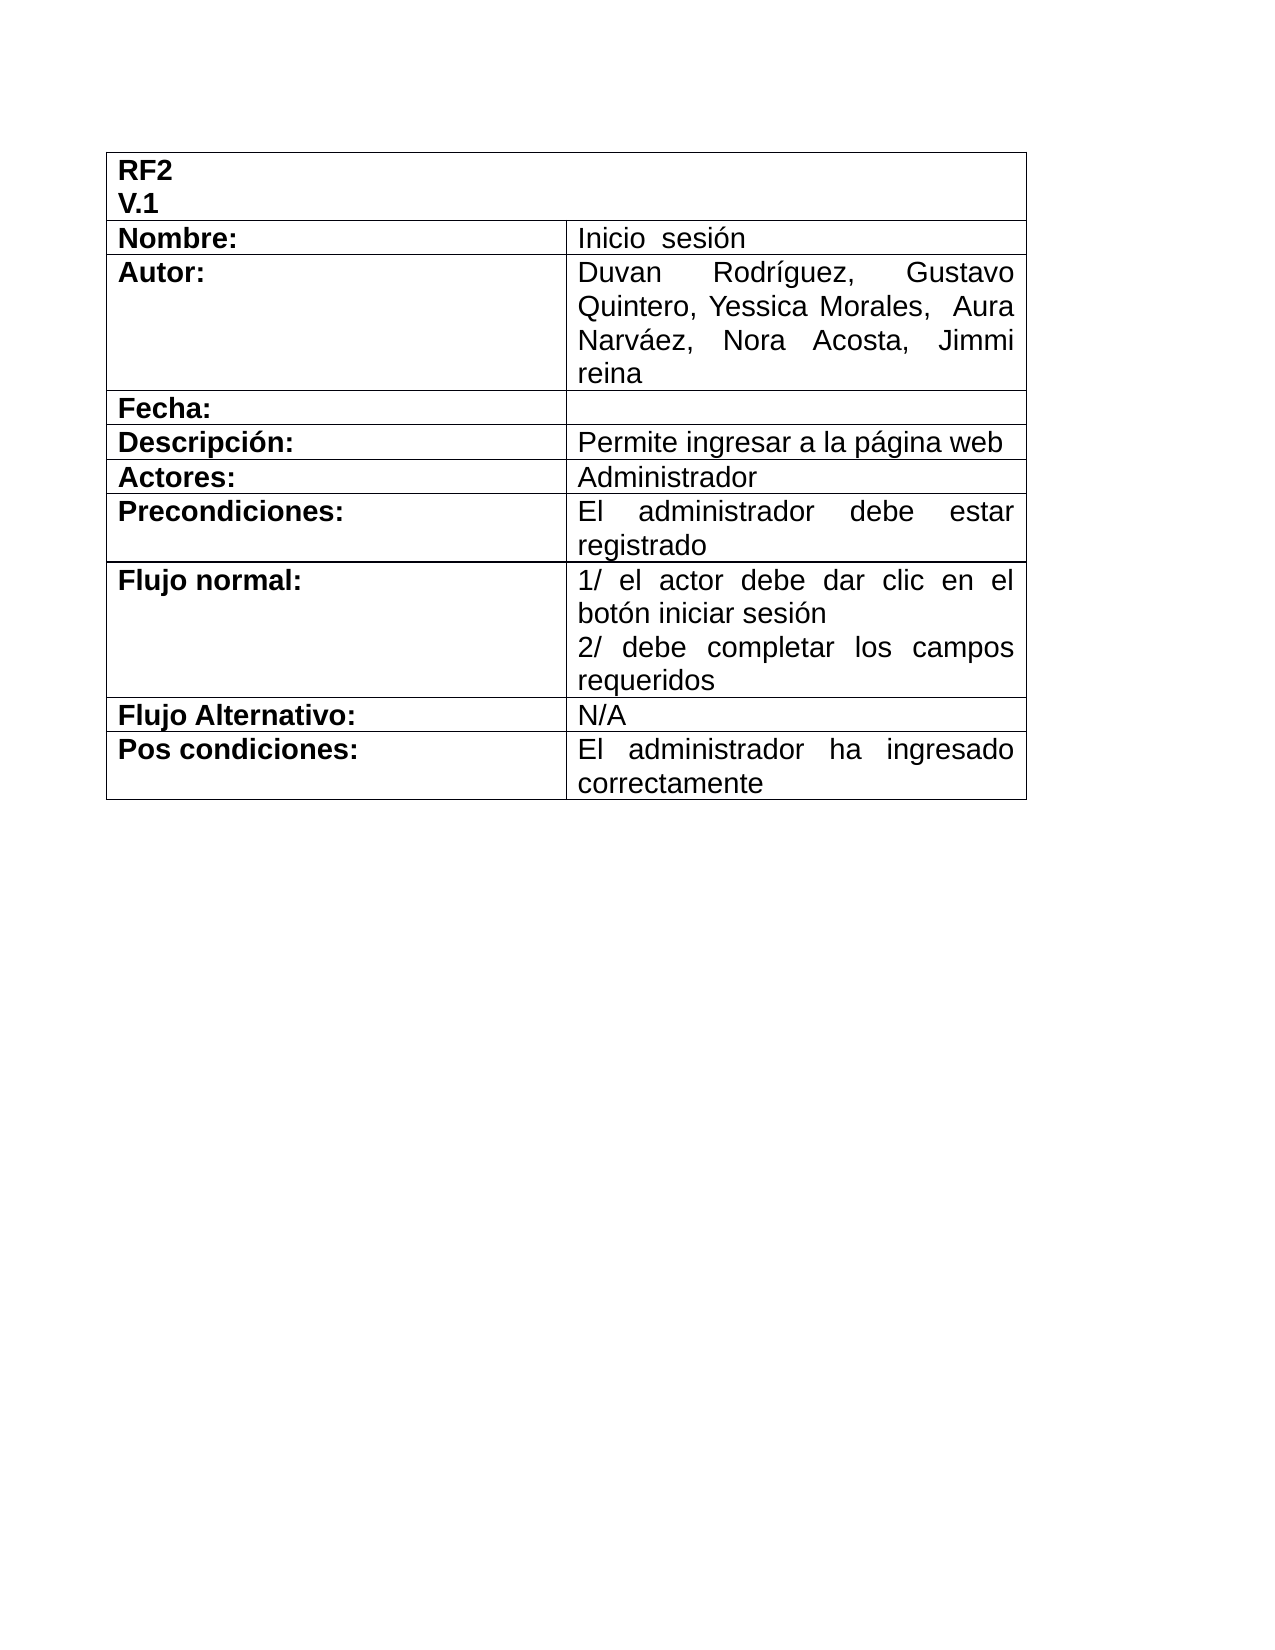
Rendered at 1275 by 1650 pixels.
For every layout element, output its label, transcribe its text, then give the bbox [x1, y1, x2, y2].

table_header RF2 V.1 [107, 153, 1026, 220]
table_cell Duvan Rodríguez, Gustavo Quintero, Yessica Morales, Aura Narváez, Nora Acosta, Jimmi reina [567, 255, 1026, 389]
table_cell Administrador [567, 460, 1026, 493]
table_cell El administrador debe estar registrado [567, 494, 1026, 561]
table_cell Fecha: [107, 391, 566, 424]
table_cell 1/ el actor debe dar clic en el botón iniciar sesión 2/ debe completar los campos requeridos [567, 563, 1026, 697]
table_cell Permite ingresar a la página web [567, 425, 1026, 459]
table_cell N/A [567, 698, 1026, 731]
table_cell [567, 391, 1026, 424]
table_cell Pos condiciones: [107, 732, 566, 799]
table_cell Precondiciones: [107, 494, 566, 561]
table_cell Flujo normal: [107, 563, 566, 697]
table_cell Autor: [107, 255, 566, 389]
table_cell Nombre: [107, 221, 566, 254]
table_cell El administrador ha ingresado correctamente [567, 732, 1026, 799]
table_cell Actores: [107, 460, 566, 493]
table_cell Inicio sesión [567, 221, 1026, 254]
table_cell Descripción: [107, 425, 566, 459]
table_cell Flujo Alternativo: [107, 698, 566, 731]
